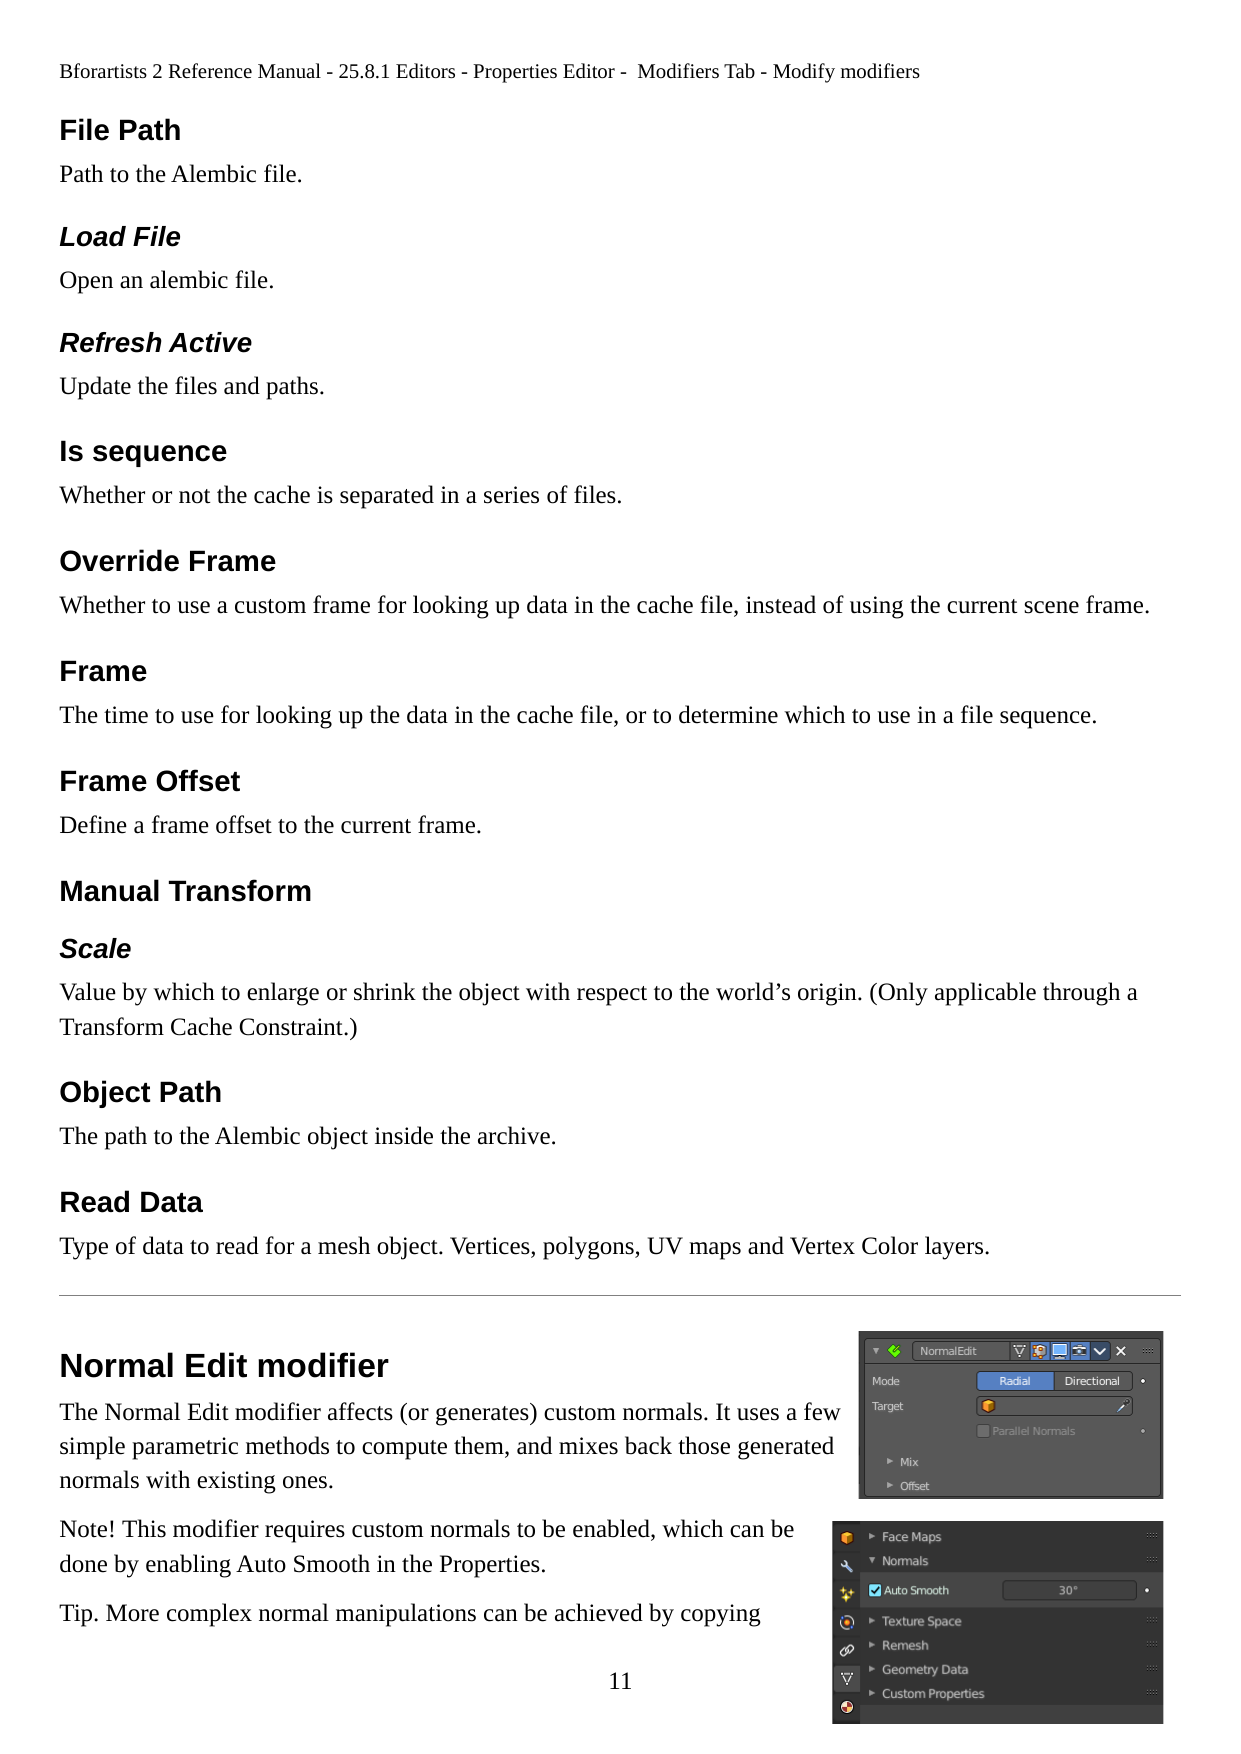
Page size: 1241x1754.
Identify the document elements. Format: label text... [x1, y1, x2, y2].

text Tip. More complex normal manipulations can be achieved by copying [59, 1598, 832, 1627]
text The time to use for looking up the data in the cache file, or to determine which to use in a file sequence. [59, 700, 1181, 729]
text The Normal Edit modifier affects (or generates) custom normals. It uses a few simple parametric methods to compute them, and mixes back those generated normals with existing ones. [59, 1397, 858, 1494]
subtitle Scale [59, 933, 1181, 964]
subtitle File Path [59, 113, 1181, 146]
subtitle Is sequence [59, 434, 1181, 468]
text Type of data to read for a mesh object. Vertices, polygons, UV maps and Vertex Color layers. [59, 1231, 1181, 1260]
subtitle Frame Offset [59, 764, 1181, 798]
text Value by which to enlarge or shrink the object with respect to the world’s origin. (Only applicable through a Transform Cache Constraint.) [59, 977, 1181, 1040]
text Whether to use a custom frame for looking up data in the cache file, instead of using the current scene frame. [59, 591, 1181, 619]
text Update the files and paths. [59, 371, 1181, 399]
subtitle Load File [59, 220, 1181, 252]
subtitle Manual Transform [59, 874, 1181, 908]
subtitle Refresh Active [59, 326, 1181, 358]
text The path to the Alembic object inside the archive. [59, 1121, 1181, 1150]
subtitle Normal Edit modifier [59, 1345, 858, 1384]
text Note! This modifier requires custom normals to be enabled, which can be done by enabling Auto Smooth in the Properties. [59, 1514, 1181, 1578]
subtitle Frame [59, 654, 1181, 688]
subtitle Object Path [59, 1075, 1181, 1109]
subtitle [1164, 1345, 1181, 1384]
text Define a frame offset to the current frame. [59, 810, 1181, 839]
text Whether or not the cache is separated in a series of files. [59, 481, 1181, 509]
subtitle Override Frame [59, 544, 1181, 578]
text Path to the Alembic file. [59, 159, 1181, 188]
picture [832, 1521, 1164, 1724]
picture [858, 1331, 1164, 1499]
subtitle Read Data [59, 1185, 1181, 1219]
text Open an alembic file. [59, 265, 1181, 293]
